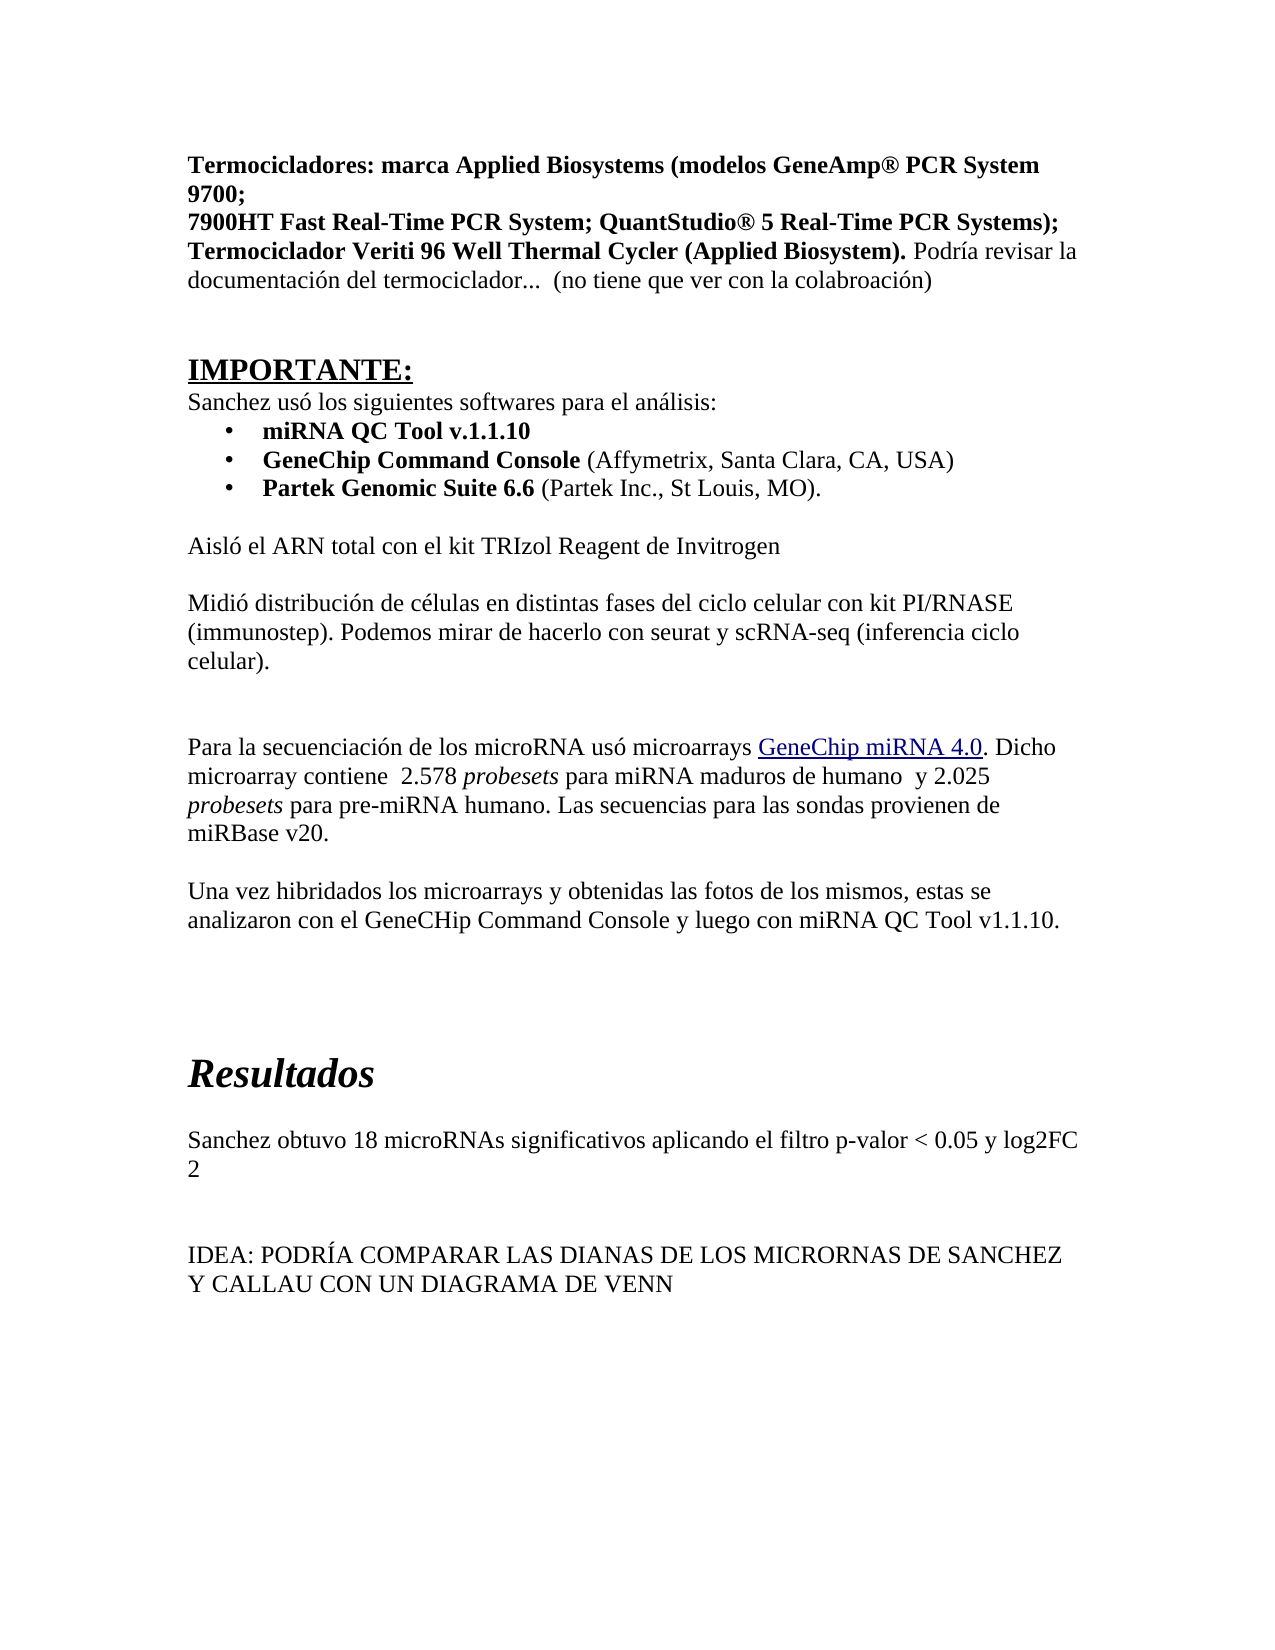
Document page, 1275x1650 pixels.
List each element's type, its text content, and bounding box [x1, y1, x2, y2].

text Sanchez usó los siguientes softwares para el análisis: [187, 387, 1087, 416]
list GeneChip Command Console (Affymetrix, Santa Clara, CA, USA) [225, 445, 1087, 473]
text IMPORTANTE: [187, 351, 1087, 387]
text Aisló el ARN total con el kit TRIzol Reagent de Invitrogen [187, 531, 1087, 560]
text Resultados [187, 1048, 1087, 1096]
text Para la secuenciación de los microRNA usó microarrays GeneChip miRNA 4.0. Dicho microarray contiene 2.578 probesets para miRNA maduros de humano y 2.025 probesets para pre-miRNA humano. Las secuencias para las sondas provienen de miRBase v20. [187, 732, 1087, 847]
text Sanchez obtuvo 18 microRNAs significativos aplicando el filtro p-valor < 0.05 y log2FC 2 [187, 1125, 1087, 1183]
list miRNA QC Tool v.1.1.10 [225, 416, 1087, 445]
list Partek Genomic Suite 6.6 (Partek Inc., St Louis, MO). [225, 473, 1087, 531]
text IDEA: PODRÍA COMPARAR LAS DIANAS DE LOS MICRORNAS DE SANCHEZ Y CALLAU CON UN DIAGRAMA DE VENN [187, 1240, 1087, 1298]
text Midió distribución de células en distintas fases del ciclo celular con kit PI/RNASE (immunostep). Podemos mirar de hacerlo con seurat y scRNA-seq (inferencia ciclo celular). [187, 588, 1087, 675]
text Una vez hibridados los microarrays y obtenidas las fotos de los mismos, estas se analizaron con el GeneCHip Command Console y luego con miRNA QC Tool v1.1.10. [187, 876, 1087, 933]
text Termocicladores: marca Applied Biosystems (modelos GeneAmp® PCR System 9700; 7900HT Fast Real-Time PCR System; QuantStudio® 5 Real-Time PCR Systems); Termociclador Veriti 96 Well Thermal Cycler (Applied Biosystem). Podría revisar la documentación del termociclador... (no tiene que ver con la colabroación) [187, 150, 1087, 322]
